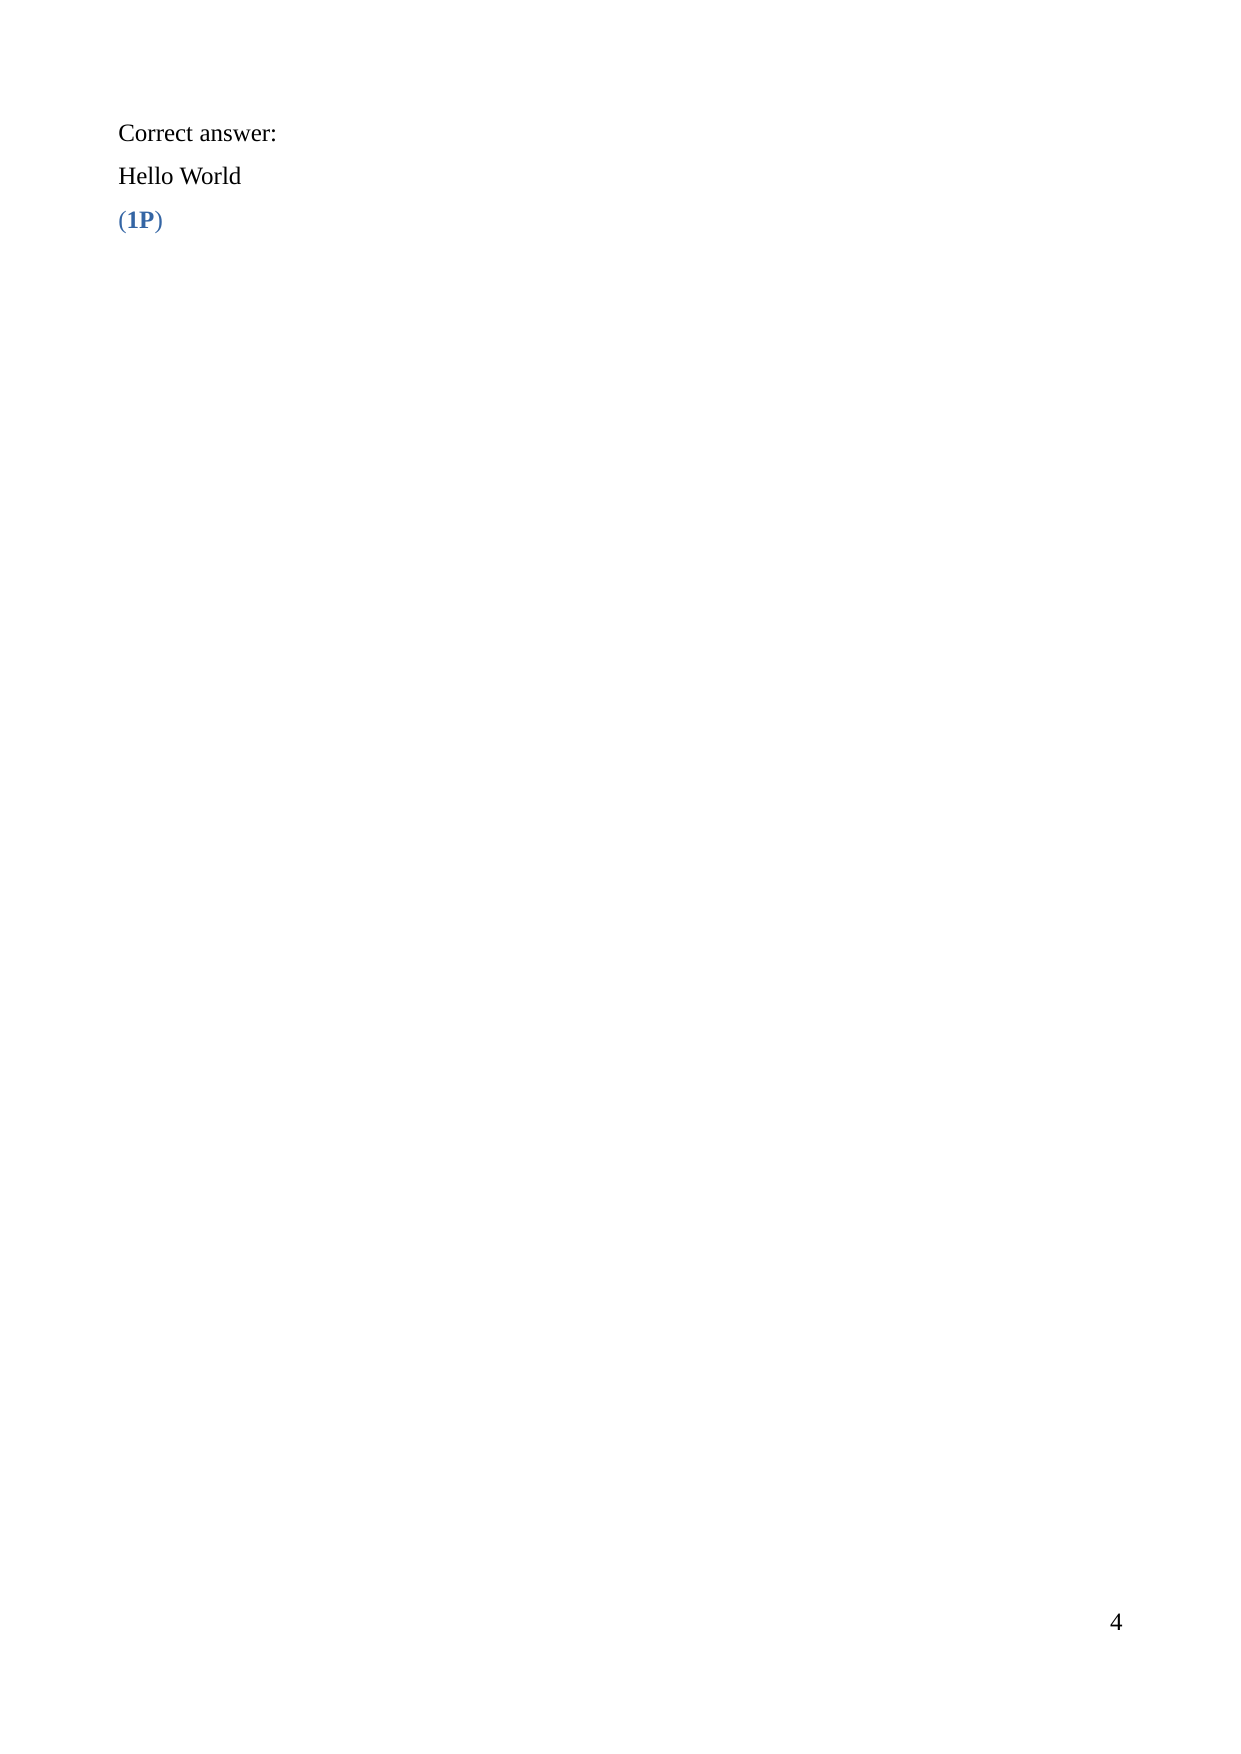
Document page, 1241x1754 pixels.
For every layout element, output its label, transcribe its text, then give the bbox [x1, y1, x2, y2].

text (1P) [118, 205, 1122, 233]
text Correct answer: [118, 118, 1122, 147]
text Hello World [118, 161, 1122, 190]
